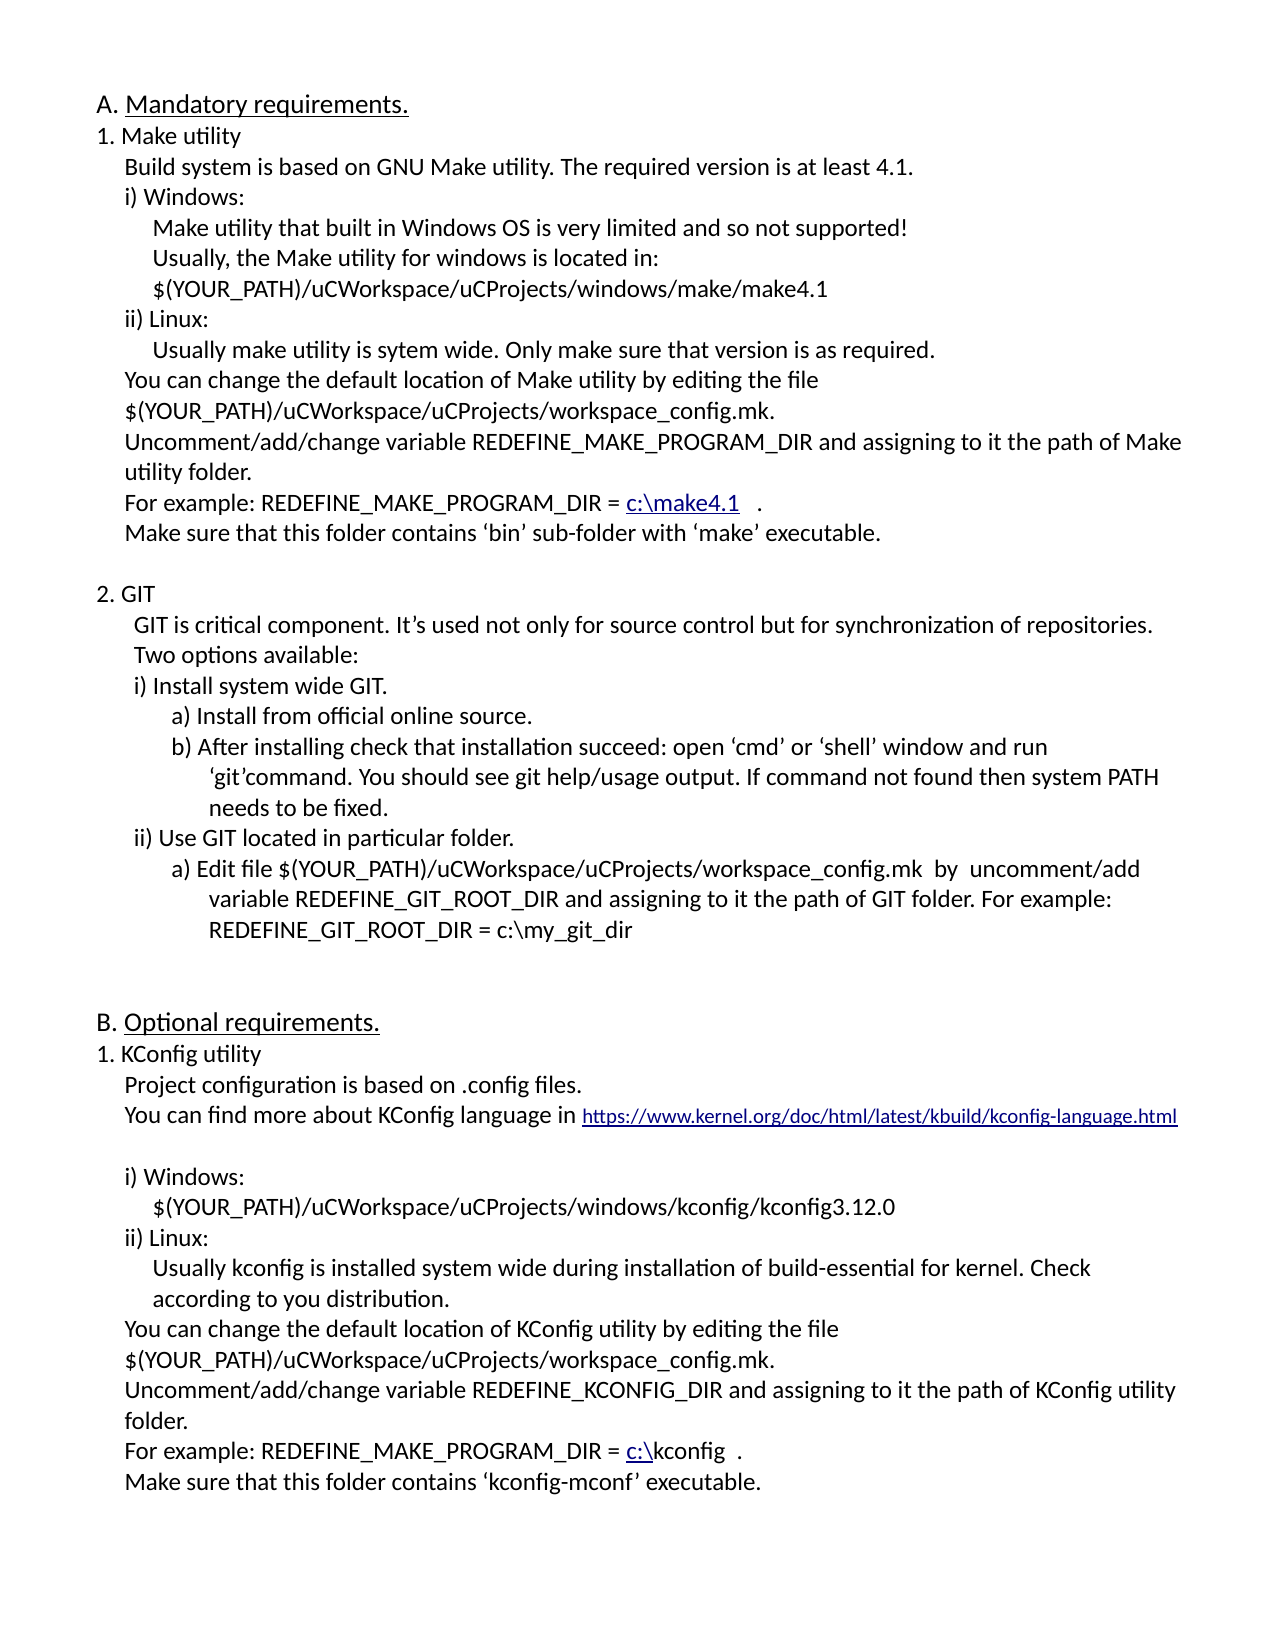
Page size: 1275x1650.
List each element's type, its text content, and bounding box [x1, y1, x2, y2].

text For example: REDEFINE_MAKE_PROGRAM_DIR = c:\kconfig . [124, 1435, 1184, 1466]
text Make utility that built in Windows OS is very limited and so not supported! [152, 212, 1184, 243]
text $(YOUR_PATH)/uCWorkspace/uCProjects/windows/kconfig/kconfig3.12.0 [152, 1191, 1184, 1222]
text ii) Use GIT located in particular folder. [134, 822, 1184, 853]
text Build system is based on GNU Make utility. The required version is at least 4.1. [124, 151, 1184, 182]
text Uncomment/add/change variable REDEFINE_KCONFIG_DIR and assigning to it the path of KConfig utility folder. [124, 1374, 1184, 1435]
text Usually, the Make utility for windows is located in: [152, 243, 1184, 273]
text a) Install from official online source. [171, 700, 1184, 731]
text You can change the default location of Make utility by editing the file $(YOUR_PATH)/uCWorkspace/uCProjects/workspace_config.mk. [124, 365, 1184, 426]
text Project configuration is based on .config files. [124, 1069, 1184, 1100]
text B. Optional requirements. [96, 1006, 1184, 1039]
text Two options available: [134, 639, 1184, 670]
text a) Edit file $(YOUR_PATH)/uCWorkspace/uCProjects/workspace_config.mk by uncomment/add variable REDEFINE_GIT_ROOT_DIR and assigning to it the path of GIT folder. For example: REDEFINE_GIT_ROOT_DIR = c:\my_git_dir [171, 853, 1184, 944]
text GIT is critical component. It’s used not only for source control but for synchronization of repositories. [134, 609, 1184, 639]
text Usually kconfig is installed system wide during installation of build-essential for kernel. Check according to you distribution. [152, 1252, 1184, 1313]
text b) After installing check that installation succeed: open ‘cmd’ or ‘shell’ window and run ‘git’command. You should see git help/usage output. If command not found then system PATH needs to be fixed. [171, 731, 1184, 822]
text ii) Linux: [124, 1222, 1184, 1252]
text A. Mandatory requirements. [96, 87, 1184, 121]
text Make sure that this folder contains ‘bin’ sub-folder with ‘make’ executable. [124, 517, 1184, 548]
text i) Windows: [124, 1161, 1184, 1191]
text 1. Make utility [96, 121, 1184, 151]
text $(YOUR_PATH)/uCWorkspace/uCProjects/windows/make/make4.1 [152, 273, 1184, 304]
text 2. GIT [96, 578, 1184, 609]
text ii) Linux: [124, 304, 1184, 334]
text 1. KConfig utility [96, 1039, 1184, 1069]
text i) Windows: [124, 182, 1184, 212]
text You can change the default location of KConfig utility by editing the file $(YOUR_PATH)/uCWorkspace/uCProjects/workspace_config.mk. [124, 1313, 1184, 1374]
text Usually make utility is sytem wide. Only make sure that version is as required. [152, 334, 1184, 365]
text Uncomment/add/change variable REDEFINE_MAKE_PROGRAM_DIR and assigning to it the path of Make utility folder. [124, 426, 1184, 487]
text For example: REDEFINE_MAKE_PROGRAM_DIR = c:\make4.1 . [124, 487, 1184, 517]
text Make sure that this folder contains ‘kconfig-mconf’ executable. [124, 1466, 1184, 1496]
text You can find more about KConfig language in https://www.kernel.org/doc/html/latest/kbuild/kconfig-language.html [124, 1100, 1184, 1130]
text i) Install system wide GIT. [134, 670, 1184, 700]
